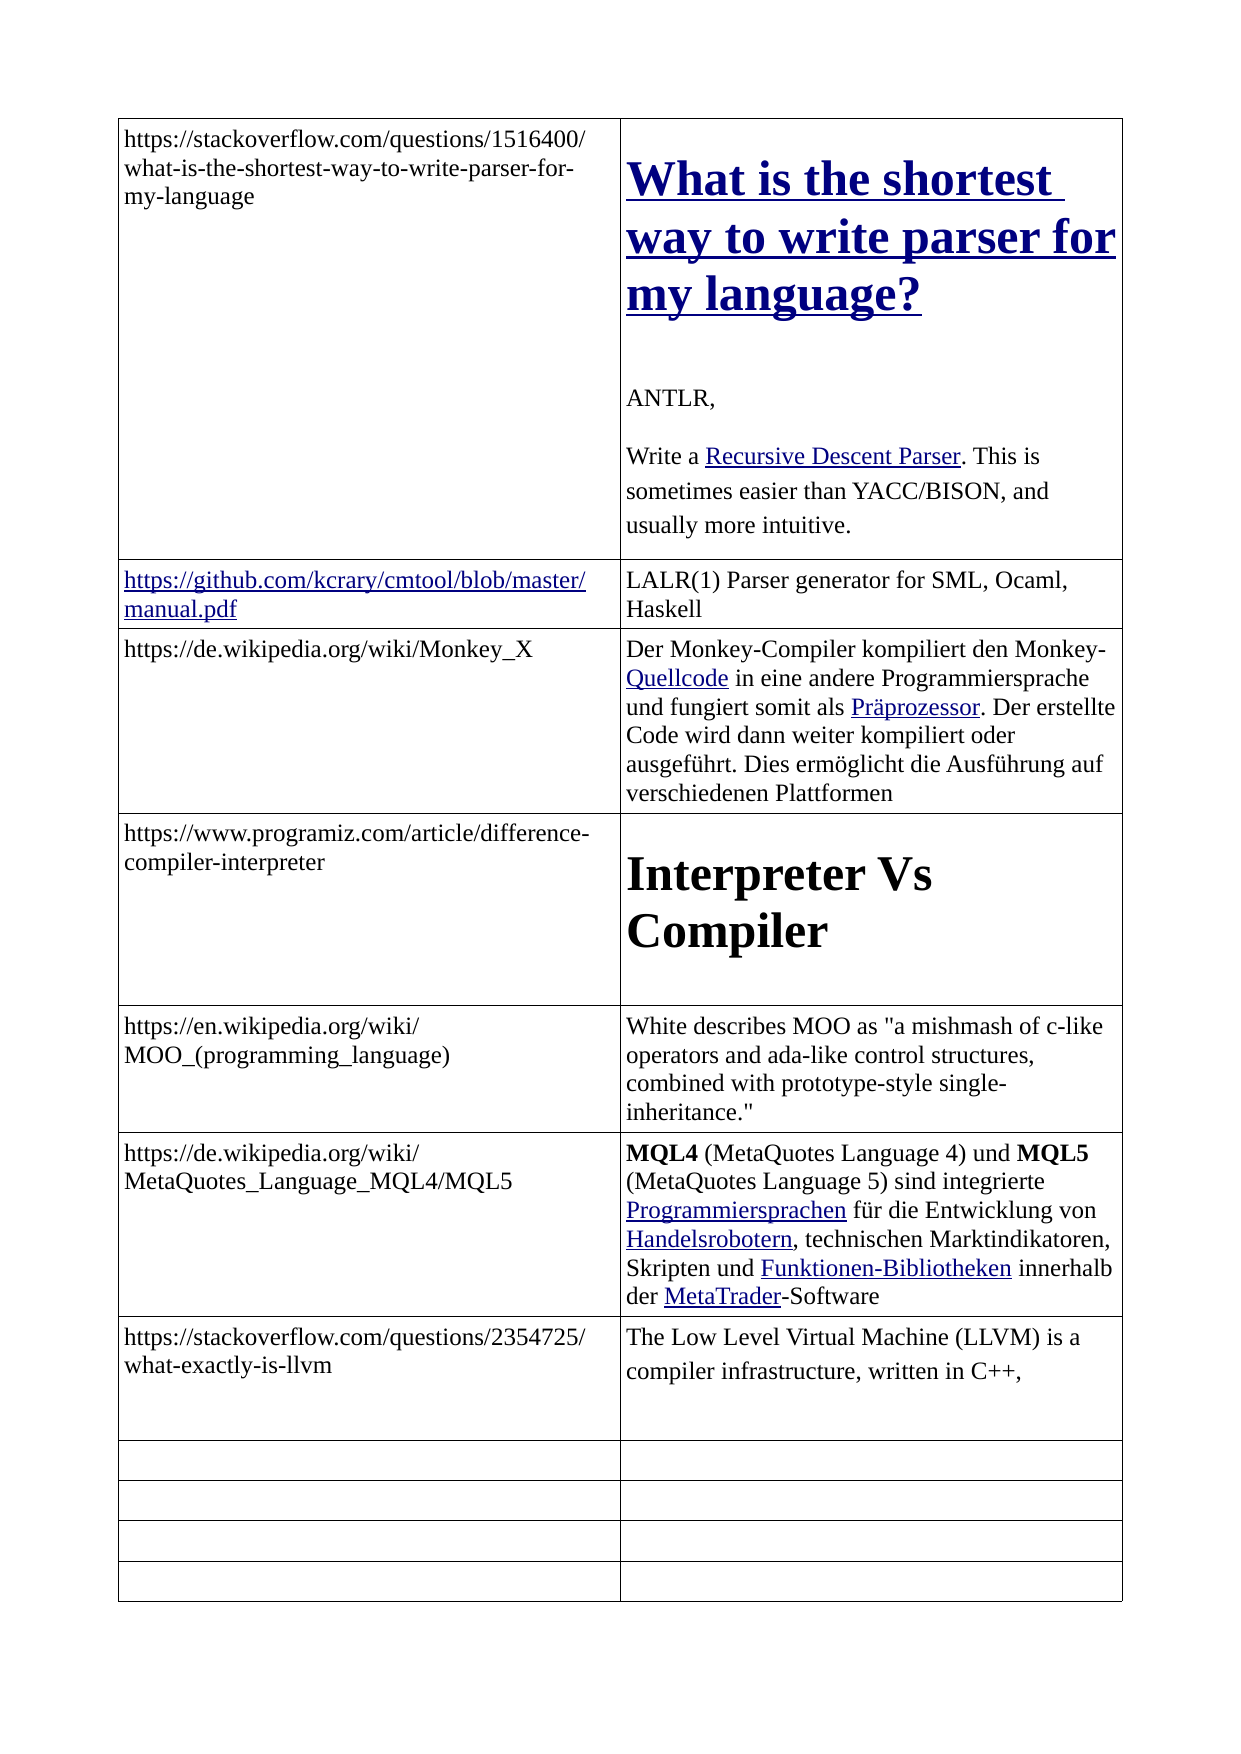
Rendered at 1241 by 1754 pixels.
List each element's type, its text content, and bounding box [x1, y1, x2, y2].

table_cell https://github.com/kcrary/cmtool/blob/master/manual.pdf [119, 560, 620, 628]
table_cell https://stackoverflow.com/questions/2354725/what-exactly-is-llvm [119, 1317, 620, 1440]
table_cell Der Monkey-Compiler kompiliert den Monkey-Quellcode in eine andere Programmiersprache und fungiert somit als Präprozessor. Der erstellte Code wird dann weiter kompiliert oder ausgeführt. Dies ermöglicht die Ausführung auf verschiedenen Plattformen [621, 629, 1122, 812]
table_cell White describes MOO as "a mishmash of c-like operators and ada-like control structures, combined with prototype-style single-inheritance." [621, 1006, 1122, 1132]
table_cell [119, 1562, 620, 1601]
table_cell [621, 1441, 1122, 1480]
table_cell https://de.wikipedia.org/wiki/Monkey_X [119, 629, 620, 812]
table_cell LALR(1) Parser generator for SML, Ocaml, Haskell [621, 560, 1122, 628]
table_cell https://de.wikipedia.org/wiki/MetaQuotes_Language_MQL4/MQL5 [119, 1133, 620, 1316]
table_cell The Low Level Virtual Machine (LLVM) is a compiler infrastructure, written in C++, [621, 1317, 1122, 1440]
table_cell [119, 1521, 620, 1561]
table_cell [621, 1562, 1122, 1601]
table_cell MQL4 (MetaQuotes Language 4) und MQL5 (MetaQuotes Language 5) sind integrierte Programmiersprachen für die Entwicklung von Handelsrobotern, technischen Marktindikatoren, Skripten und Funktionen-Bibliotheken innerhalb der MetaTrader-Software [621, 1133, 1122, 1316]
table_cell [621, 1481, 1122, 1520]
table_cell https://stackoverflow.com/questions/1516400/what-is-the-shortest-way-to-write-parser-for-my-language [119, 119, 620, 559]
table_cell [621, 1521, 1122, 1561]
table_cell [119, 1441, 620, 1480]
table_cell What is the shortest way to write parser for my language? ANTLR, Write a Recursive Descent Parser. This is sometimes easier than YACC/BISON, and usually more intuitive. [621, 119, 1122, 559]
table_cell https://www.programiz.com/article/difference-compiler-interpreter [119, 814, 620, 1005]
table_cell https://en.wikipedia.org/wiki/MOO_(programming_language) [119, 1006, 620, 1132]
table_cell Interpreter Vs Compiler [621, 814, 1122, 1005]
table_cell [119, 1481, 620, 1520]
